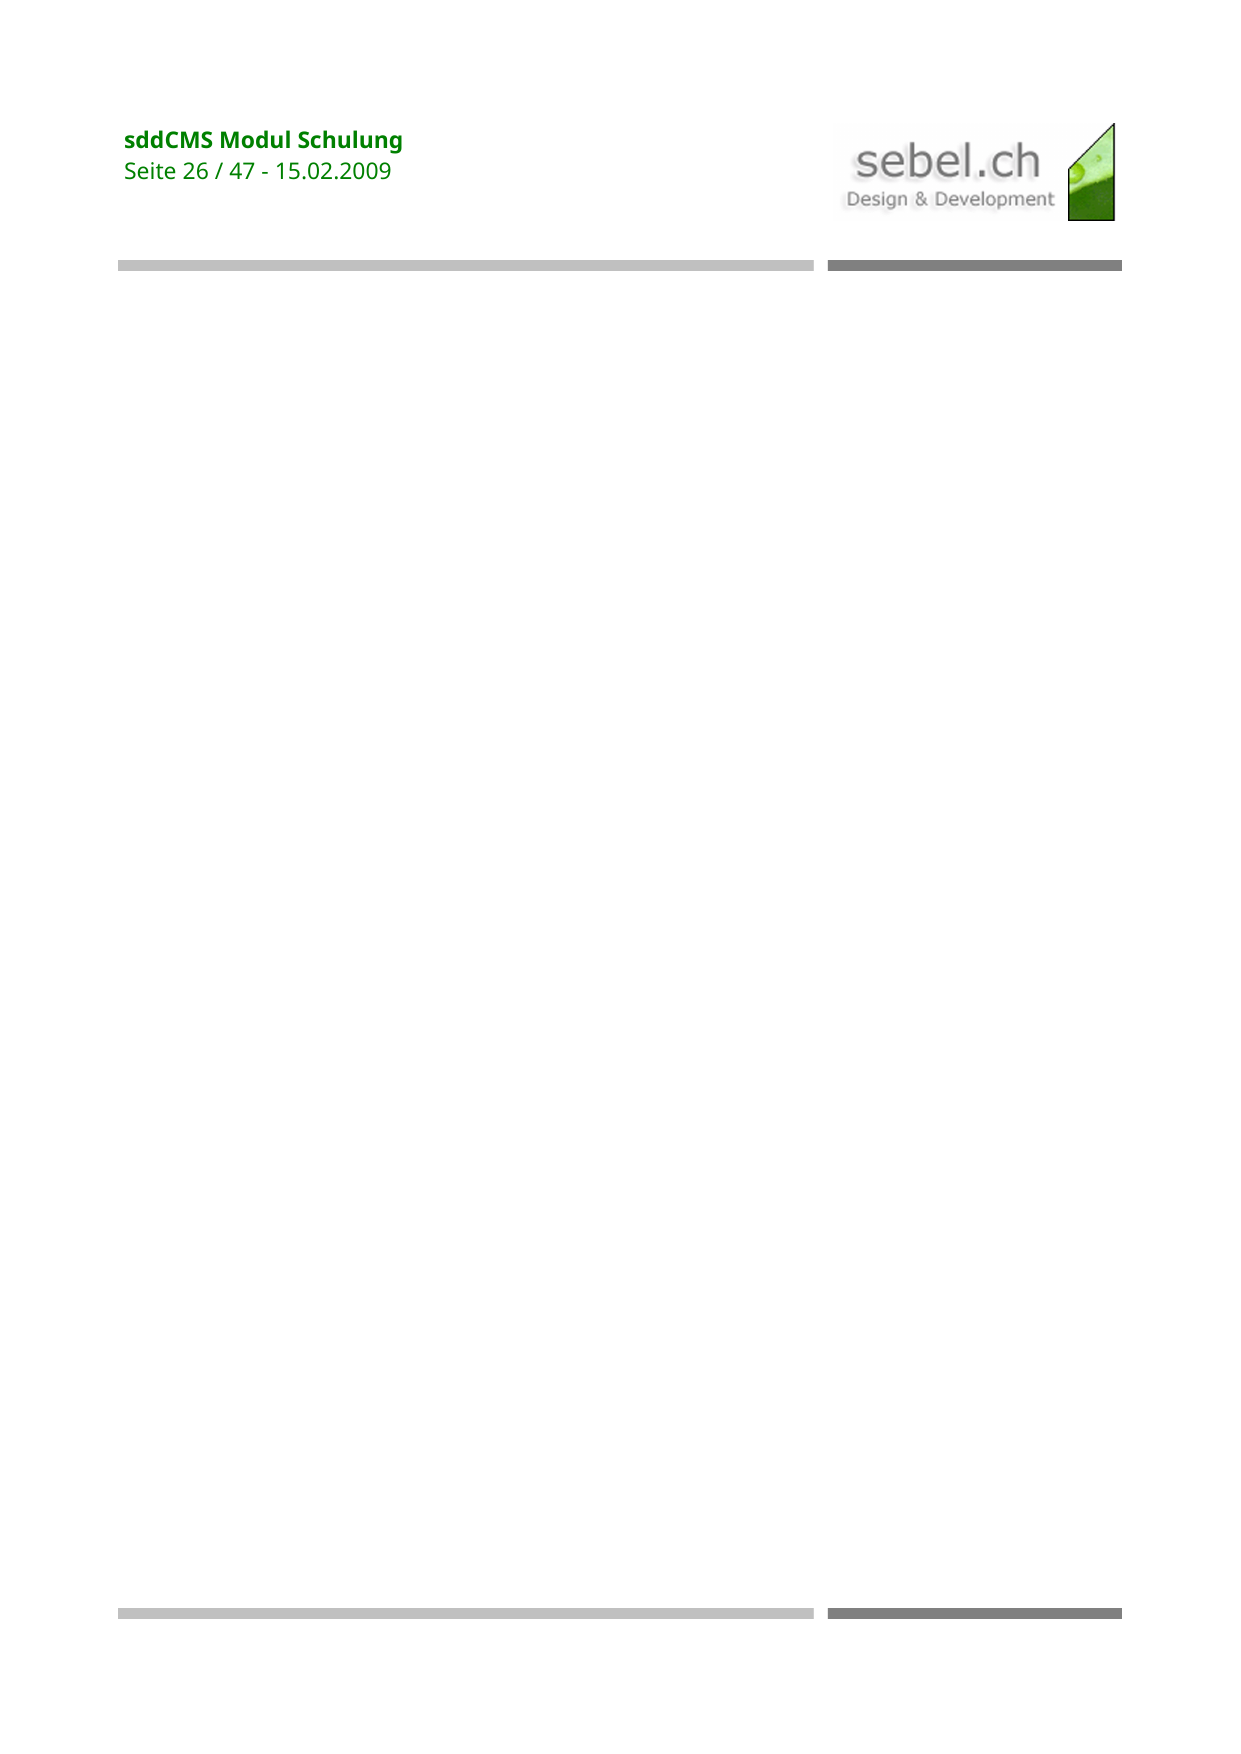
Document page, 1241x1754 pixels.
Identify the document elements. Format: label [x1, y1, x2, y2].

picture [118, 1608, 1122, 1619]
picture [118, 260, 1122, 271]
